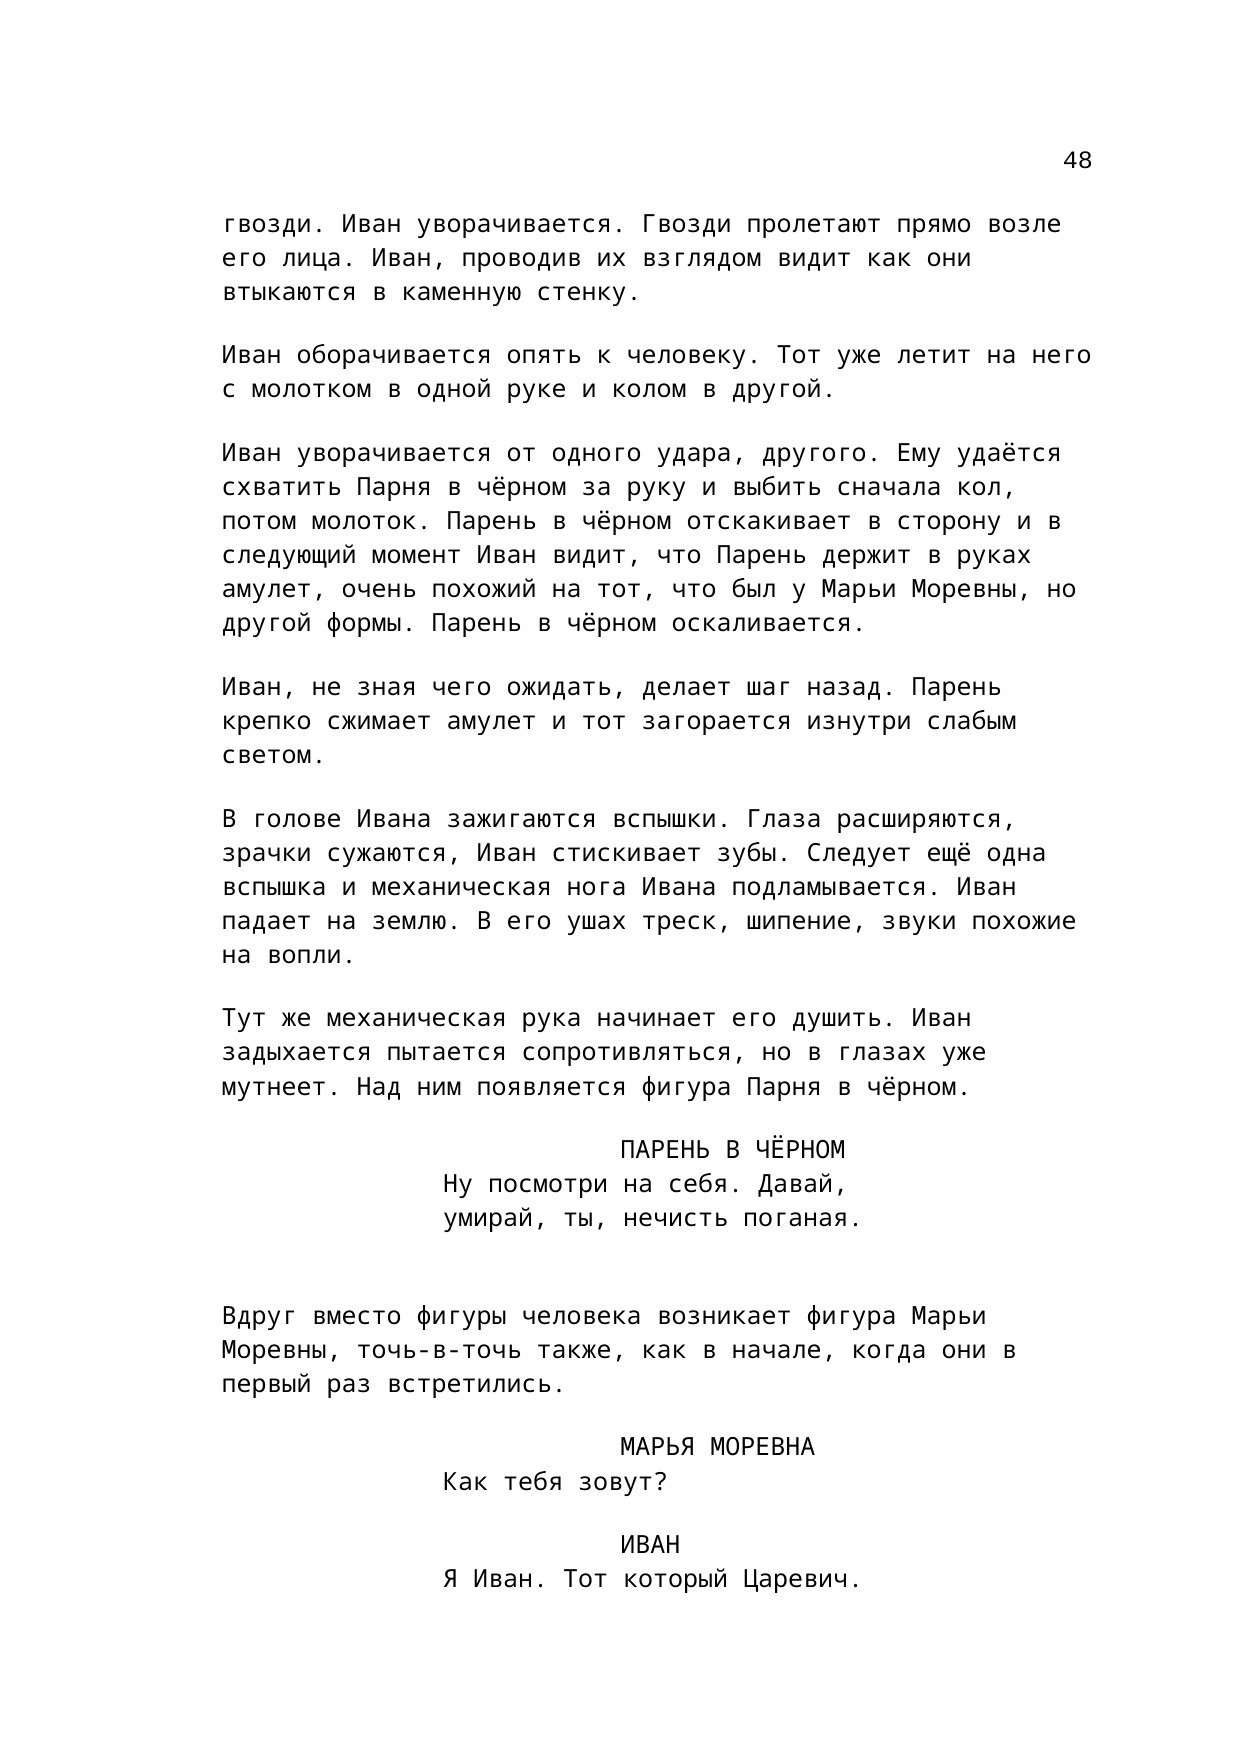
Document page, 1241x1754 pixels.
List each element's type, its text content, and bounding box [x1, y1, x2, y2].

text гвозди. Иван уворачивается. Гвозди пролетают прямо возле его лица. Иван, проводив их взглядом видит как они втыкаются в каменную стенку. [221, 205, 1093, 308]
text В голове Ивана зажигаются вспышки. Глаза расширяются, зрачки сужаются, Иван стискивает зубы. Следует ещё одна вспышка и механическая нога Ивана подламывается. Иван падает на землю. В его ушах треск, шипение, звуки похожие на вопли. [221, 800, 1093, 971]
text Как тебя зовут? [443, 1463, 871, 1497]
text ПАРЕНЬ В ЧЁРНОМ [620, 1132, 1093, 1166]
text Тут же механическая рука начинает его душить. Иван задыхается пытается сопротивляться, но в глазах уже мутнеет. Над ним появляется фигура Парня в чёрном. [221, 1000, 1093, 1102]
text Вдруг вместо фигуры человека возникает фигура Марьи Моревны, точь-в-точь также, как в начале, когда они в первый раз встретились. [221, 1297, 1093, 1399]
text Иван уворачивается от одного удара, другого. Ему удаётся схватить Парня в чёрном за руку и выбить сначала кол, потом молоток. Парень в чёрном отскакивает в сторону и в следующий момент Иван видит, что Парень держит в руках амулет, очень похожий на тот, что был у Марьи Моревны, но другой формы. Парень в чёрном оскаливается. [221, 435, 1093, 639]
text Иван оборачивается опять к человеку. Тот уже летит на него с молотком в одной руке и колом в другой. [221, 337, 1093, 405]
text ИВАН [620, 1527, 1093, 1561]
text Иван, не зная чего ожидать, делает шаг назад. Парень крепко сжимает амулет и тот загорается изнутри слабым светом. [221, 668, 1093, 771]
text Я Иван. Тот который Царевич. [443, 1561, 871, 1629]
text МАРЬЯ МОРЕВНА [620, 1429, 1093, 1463]
text Ну посмотри на себя. Давай, умирай, ты, нечисть поганая. [443, 1166, 871, 1268]
